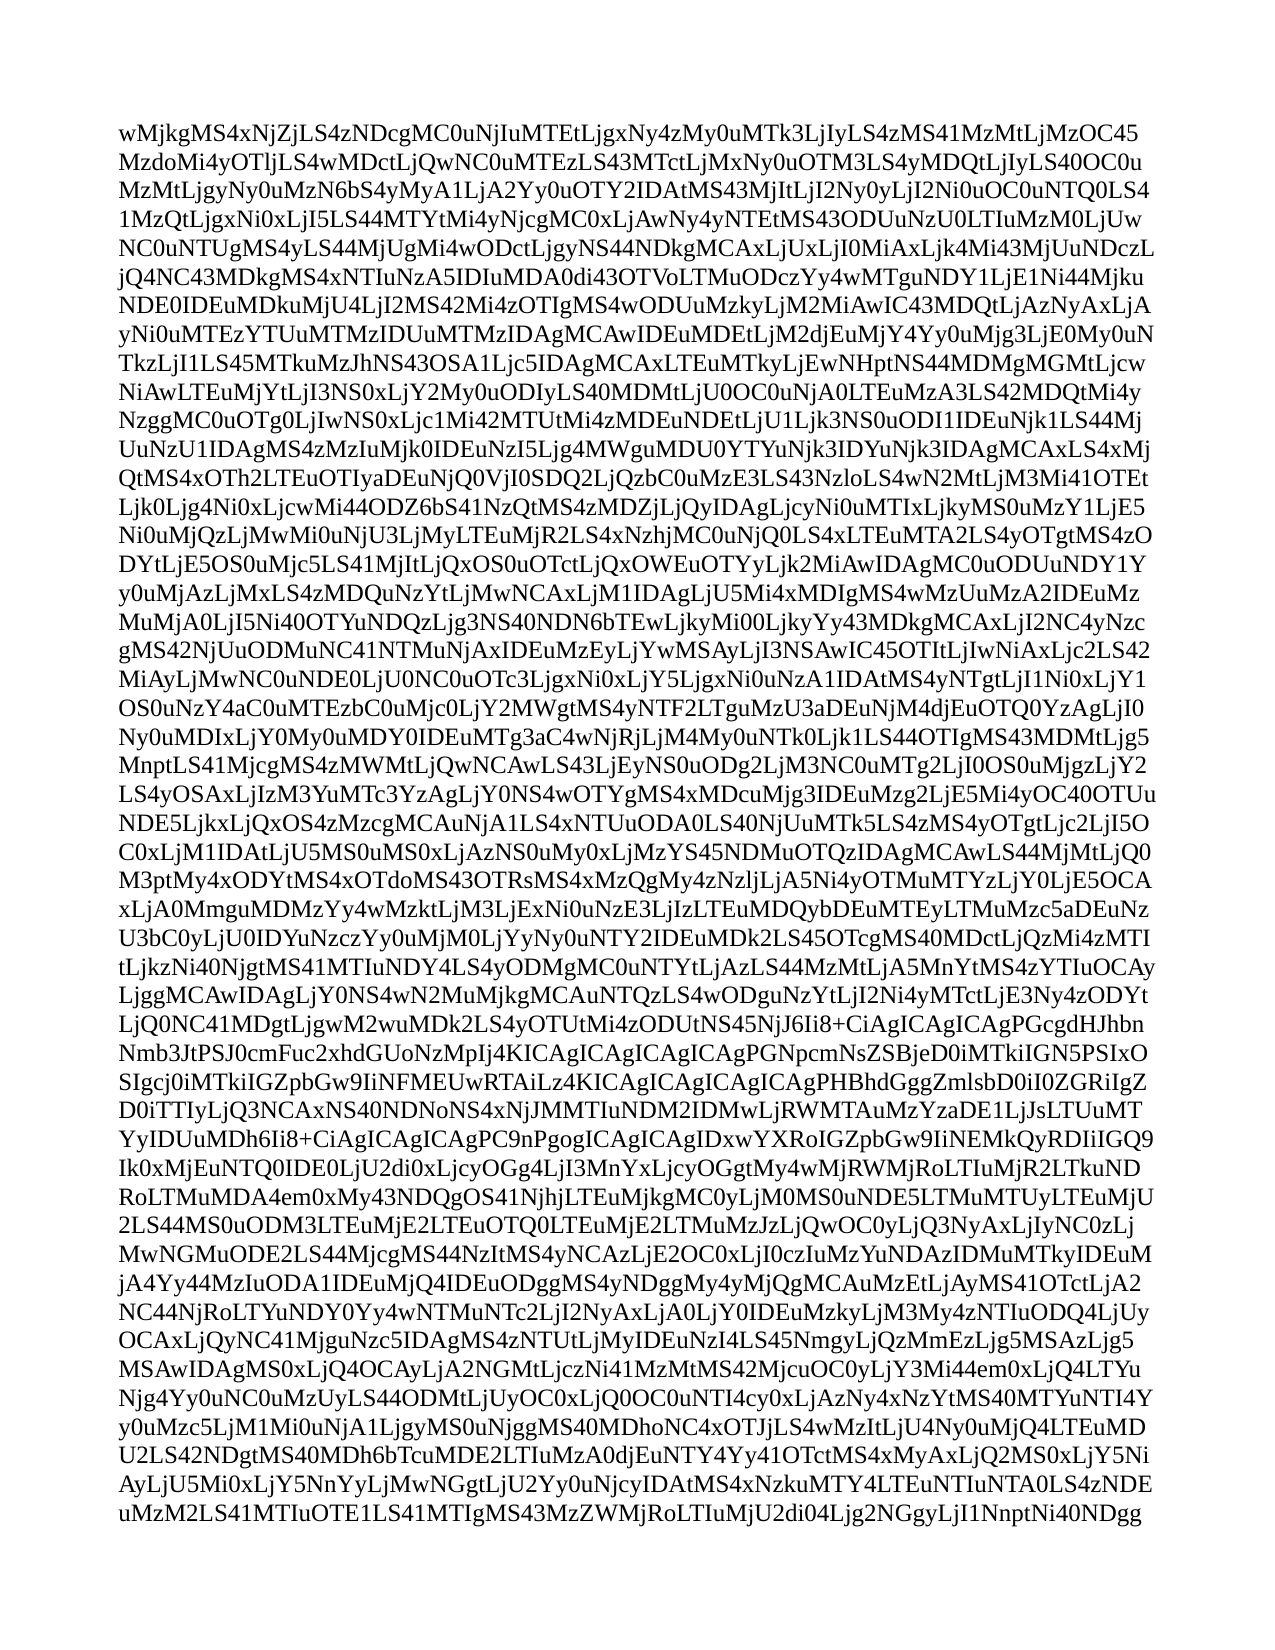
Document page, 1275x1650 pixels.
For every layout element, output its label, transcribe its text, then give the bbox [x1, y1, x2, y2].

text wMjkgMS4xNjZjLS4zNDcgMC0uNjIuMTEtLjgxNy4zMy0uMTk3LjIyLS4zMS41MzMtLjMzOC45MzdoMi4yOTljLS4wMDctLjQwNC0uMTEzLS43MTctLjMxNy0uOTM3LS4yMDQtLjIyLS40OC0uMzMtLjgyNy0uMzN6bS4yMyA1LjA2Yy0uOTY2IDAtMS43MjItLjI2Ny0yLjI2Ni0uOC0uNTQ0LS41MzQtLjgxNi0xLjI5LS44MTYtMi4yNjcgMC0xLjAwNy4yNTEtMS43ODUuNzU0LTIuMzM0LjUwNC0uNTUgMS4yLS44MjUgMi4wODctLjgyNS44NDkgMCAxLjUxLjI0MiAxLjk4Mi43MjUuNDczLjQ4NC43MDkgMS4xNTIuNzA5IDIuMDA0di43OTVoLTMuODczYy4wMTguNDY1LjE1Ni44MjkuNDE0IDEuMDkuMjU4LjI2MS42Mi4zOTIgMS4wODUuMzkyLjM2MiAwIC43MDQtLjAzNyAxLjAyNi0uMTEzYTUuMTMzIDUuMTMzIDAgMCAwIDEuMDEtLjM2djEuMjY4Yy0uMjg3LjE0My0uNTkzLjI1LS45MTkuMzJhNS43OSA1Ljc5IDAgMCAxLTEuMTkyLjEwNHptNS44MDMgMGMtLjcwNiAwLTEuMjYtLjI3NS0xLjY2My0uODIyLS40MDMtLjU0OC0uNjA0LTEuMzA3LS42MDQtMi4yNzggMC0uOTg0LjIwNS0xLjc1Mi42MTUtMi4zMDEuNDEtLjU1Ljk3NS0uODI1IDEuNjk1LS44MjUuNzU1IDAgMS4zMzIuMjk0IDEuNzI5Ljg4MWguMDU0YTYuNjk3IDYuNjk3IDAgMCAxLS4xMjQtMS4xOTh2LTEuOTIyaDEuNjQ0VjI0SDQ2LjQzbC0uMzE3LS43NzloLS4wN2MtLjM3Mi41OTEtLjk0Ljg4Ni0xLjcwMi44ODZ6bS41NzQtMS4zMDZjLjQyIDAgLjcyNi0uMTIxLjkyMS0uMzY1LjE5Ni0uMjQzLjMwMi0uNjU3LjMyLTEuMjR2LS4xNzhjMC0uNjQ0LS4xLTEuMTA2LS4yOTgtMS4zODYtLjE5OS0uMjc5LS41MjItLjQxOS0uOTctLjQxOWEuOTYyLjk2MiAwIDAgMC0uODUuNDY1Yy0uMjAzLjMxLS4zMDQuNzYtLjMwNCAxLjM1IDAgLjU5Mi4xMDIgMS4wMzUuMzA2IDEuMzMuMjA0LjI5Ni40OTYuNDQzLjg3NS40NDN6bTEwLjkyMi00LjkyYy43MDkgMCAxLjI2NC4yNzcgMS42NjUuODMuNC41NTMuNjAxIDEuMzEyLjYwMSAyLjI3NSAwIC45OTItLjIwNiAxLjc2LS42MiAyLjMwNC0uNDE0LjU0NC0uOTc3LjgxNi0xLjY5LjgxNi0uNzA1IDAtMS4yNTgtLjI1Ni0xLjY1OS0uNzY4aC0uMTEzbC0uMjc0LjY2MWgtMS4yNTF2LTguMzU3aDEuNjM4djEuOTQ0YzAgLjI0Ny0uMDIxLjY0My0uMDY0IDEuMTg3aC4wNjRjLjM4My0uNTk0Ljk1LS44OTIgMS43MDMtLjg5MnptLS41MjcgMS4zMWMtLjQwNCAwLS43LjEyNS0uODg2LjM3NC0uMTg2LjI0OS0uMjgzLjY2LS4yOSAxLjIzM3YuMTc3YzAgLjY0NS4wOTYgMS4xMDcuMjg3IDEuMzg2LjE5Mi4yOC40OTUuNDE5LjkxLjQxOS4zMzcgMCAuNjA1LS4xNTUuODA0LS40NjUuMTk5LS4zMS4yOTgtLjc2LjI5OC0xLjM1IDAtLjU5MS0uMS0xLjAzNS0uMy0xLjMzYS45NDMuOTQzIDAgMCAwLS44MjMtLjQ0M3ptMy4xODYtMS4xOTdoMS43OTRsMS4xMzQgMy4zNzljLjA5Ni4yOTMuMTYzLjY0LjE5OCAxLjA0MmguMDMzYy4wMzktLjM3LjExNi0uNzE3LjIzLTEuMDQybDEuMTEyLTMuMzc5aDEuNzU3bC0yLjU0IDYuNzczYy0uMjM0LjYyNy0uNTY2IDEuMDk2LS45OTcgMS40MDctLjQzMi4zMTItLjkzNi40NjgtMS41MTIuNDY4LS4yODMgMC0uNTYtLjAzLS44MzMtLjA5MnYtMS4zYTIuOCAyLjggMCAwIDAgLjY0NS4wN2MuMjkgMCAuNTQzLS4wODguNzYtLjI2Ni4yMTctLjE3Ny4zODYtLjQ0NC41MDgtLjgwM2wuMDk2LS4yOTUtMi4zODUtNS45NjJ6Ii8+CiAgICAgICAgPGcgdHJhbnNmb3JtPSJ0cmFuc2xhdGUoNzMpIj4KICAgICAgICAgICAgPGNpcmNsZSBjeD0iMTkiIGN5PSIxOSIgcj0iMTkiIGZpbGw9IiNFMEUwRTAiLz4KICAgICAgICAgICAgPHBhdGggZmlsbD0iI0ZGRiIgZD0iTTIyLjQ3NCAxNS40NDNoNS4xNjJMMTIuNDM2IDMwLjRWMTAuMzYzaDE1LjJsLTUuMTYyIDUuMDh6Ii8+CiAgICAgICAgPC9nPgogICAgICAgIDxwYXRoIGZpbGw9IiNEMkQyRDIiIGQ9Ik0xMjEuNTQ0IDE0LjU2di0xLjcyOGg4LjI3MnYxLjcyOGgtMy4wMjRWMjRoLTIuMjR2LTkuNDRoLTMuMDA4em0xMy43NDQgOS41NjhjLTEuMjkgMC0yLjM0MS0uNDE5LTMuMTUyLTEuMjU2LS44MS0uODM3LTEuMjE2LTEuOTQ0LTEuMjE2LTMuMzJzLjQwOC0yLjQ3NyAxLjIyNC0zLjMwNGMuODE2LS44MjcgMS44NzItMS4yNCAzLjE2OC0xLjI0czIuMzYuNDAzIDMuMTkyIDEuMjA4Yy44MzIuODA1IDEuMjQ4IDEuODggMS4yNDggMy4yMjQgMCAuMzEtLjAyMS41OTctLjA2NC44NjRoLTYuNDY0Yy4wNTMuNTc2LjI2NyAxLjA0LjY0IDEuMzkyLjM3My4zNTIuODQ4LjUyOCAxLjQyNC41MjguNzc5IDAgMS4zNTUtLjMyIDEuNzI4LS45NmgyLjQzMmEzLjg5MSAzLjg5MSAwIDAgMS0xLjQ4OCAyLjA2NGMtLjczNi41MzMtMS42MjcuOC0yLjY3Mi44em0xLjQ4LTYuNjg4Yy0uNC0uMzUyLS44ODMtLjUyOC0xLjQ0OC0uNTI4cy0xLjAzNy4xNzYtMS40MTYuNTI4Yy0uMzc5LjM1Mi0uNjA1LjgyMS0uNjggMS40MDhoNC4xOTJjLS4wMzItLjU4Ny0uMjQ4LTEuMDU2LS42NDgtMS40MDh6bTcuMDE2LTIuMzA0djEuNTY4Yy41OTctMS4xMyAxLjQ2MS0xLjY5NiAyLjU5Mi0xLjY5NnYyLjMwNGgtLjU2Yy0uNjcyIDAtMS4xNzkuMTY4LTEuNTIuNTA0LS4zNDEuMzM2LS41MTIuOTE1LS41MTIgMS43MzZWMjRoLTIuMjU2di04Ljg2NGgyLjI1NnptNi40NDgg [118, 118, 1157, 1527]
